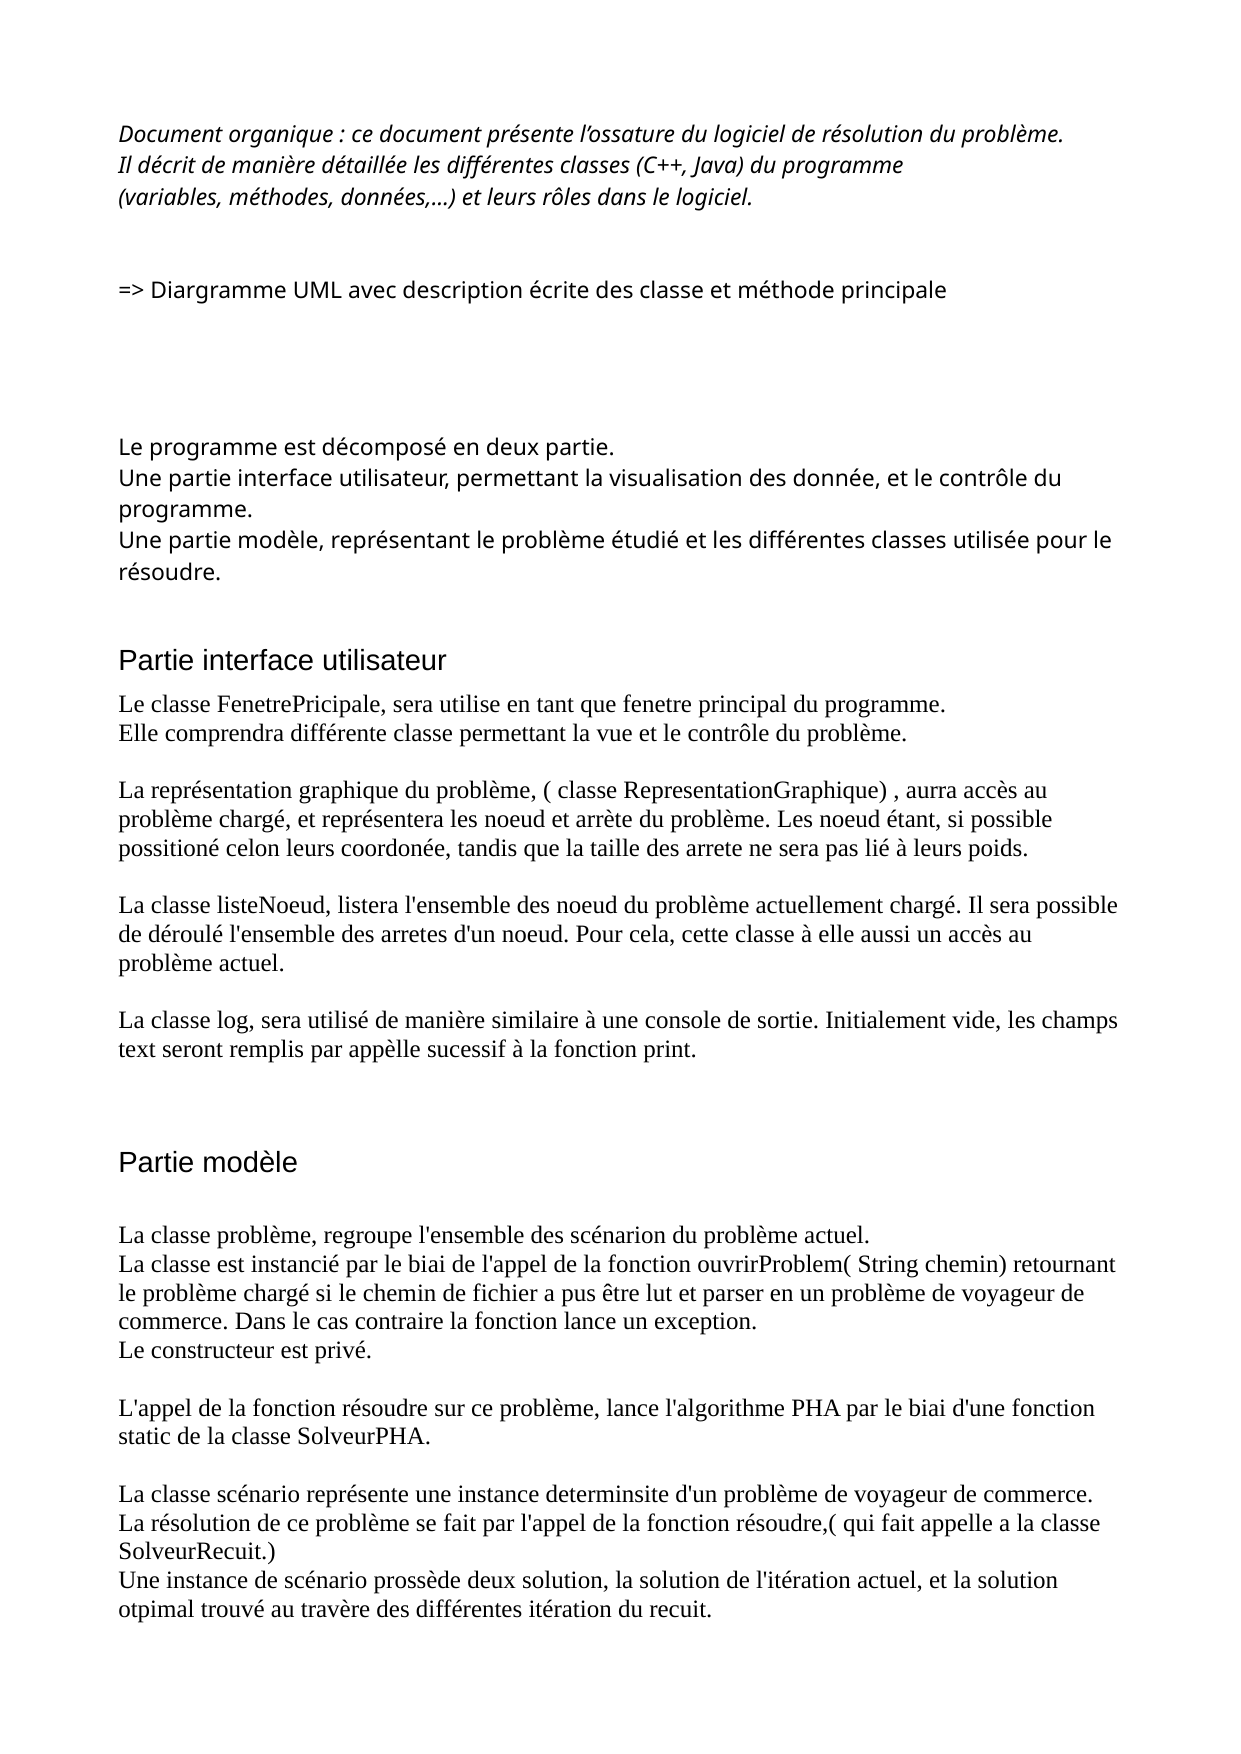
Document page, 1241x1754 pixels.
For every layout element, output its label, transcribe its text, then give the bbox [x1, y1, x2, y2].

text Le classe FenetrePricipale, sera utilise en tant que fenetre principal du programme. [118, 689, 1122, 718]
text Document organique : ce document présente l’ossature du logiciel de résolution du problème. [118, 118, 1122, 149]
subtitle Partie modèle [118, 1145, 1122, 1179]
text Le constructeur est privé. [118, 1335, 1122, 1364]
subtitle Partie interface utilisateur [118, 643, 1122, 677]
text Une instance de scénario prossède deux solution, la solution de l'itération actuel, et la solution otpimal trouvé au travère des différentes itération du recuit. [118, 1565, 1122, 1623]
text La classe est instancié par le biai de l'appel de la fonction ouvrirProblem( String chemin) retournant le problème chargé si le chemin de fichier a pus être lut et parser en un problème de voyageur de commerce. Dans le cas contraire la fonction lance un exception. [118, 1249, 1122, 1335]
text La classe problème, regroupe l'ensemble des scénarion du problème actuel. [118, 1220, 1122, 1249]
text Une partie interface utilisateur, permettant la visualisation des donnée, et le contrôle du programme. [118, 462, 1122, 524]
text L'appel de la fonction résoudre sur ce problème, lance l'algorithme PHA par le biai d'une fonction static de la classe SolveurPHA. [118, 1393, 1122, 1450]
text Une partie modèle, représentant le problème étudié et les différentes classes utilisée pour le résoudre. [118, 524, 1122, 587]
text La classe listeNoeud, listera l'ensemble des noeud du problème actuellement chargé. Il sera possible de déroulé l'ensemble des arretes d'un noeud. Pour cela, cette classe à elle aussi un accès au problème actuel. [118, 890, 1122, 977]
text Il décrit de manière détaillée les différentes classes (C++, Java) du programme [118, 149, 1122, 181]
text => Diargramme UML avec description écrite des classe et méthode principale [118, 274, 1122, 306]
text La classe log, sera utilisé de manière similaire à une console de sortie. Initialement vide, les champs text seront remplis par appèlle sucessif à la fonction print. [118, 1005, 1122, 1063]
text (variables, méthodes, données,...) et leurs rôles dans le logiciel. [118, 181, 1122, 212]
text La résolution de ce problème se fait par l'appel de la fonction résoudre,( qui fait appelle a la classe SolveurRecuit.) [118, 1508, 1122, 1565]
text La représentation graphique du problème, ( classe RepresentationGraphique) , aurra accès au problème chargé, et représentera les noeud et arrète du problème. Les noeud étant, si possible possitioné celon leurs coordonée, tandis que la taille des arrete ne sera pas lié à leurs poids. [118, 775, 1122, 862]
text Elle comprendra différente classe permettant la vue et le contrôle du problème. [118, 718, 1122, 747]
text Le programme est décomposé en deux partie. [118, 431, 1122, 462]
text La classe scénario représente une instance determinsite d'un problème de voyageur de commerce. [118, 1479, 1122, 1508]
